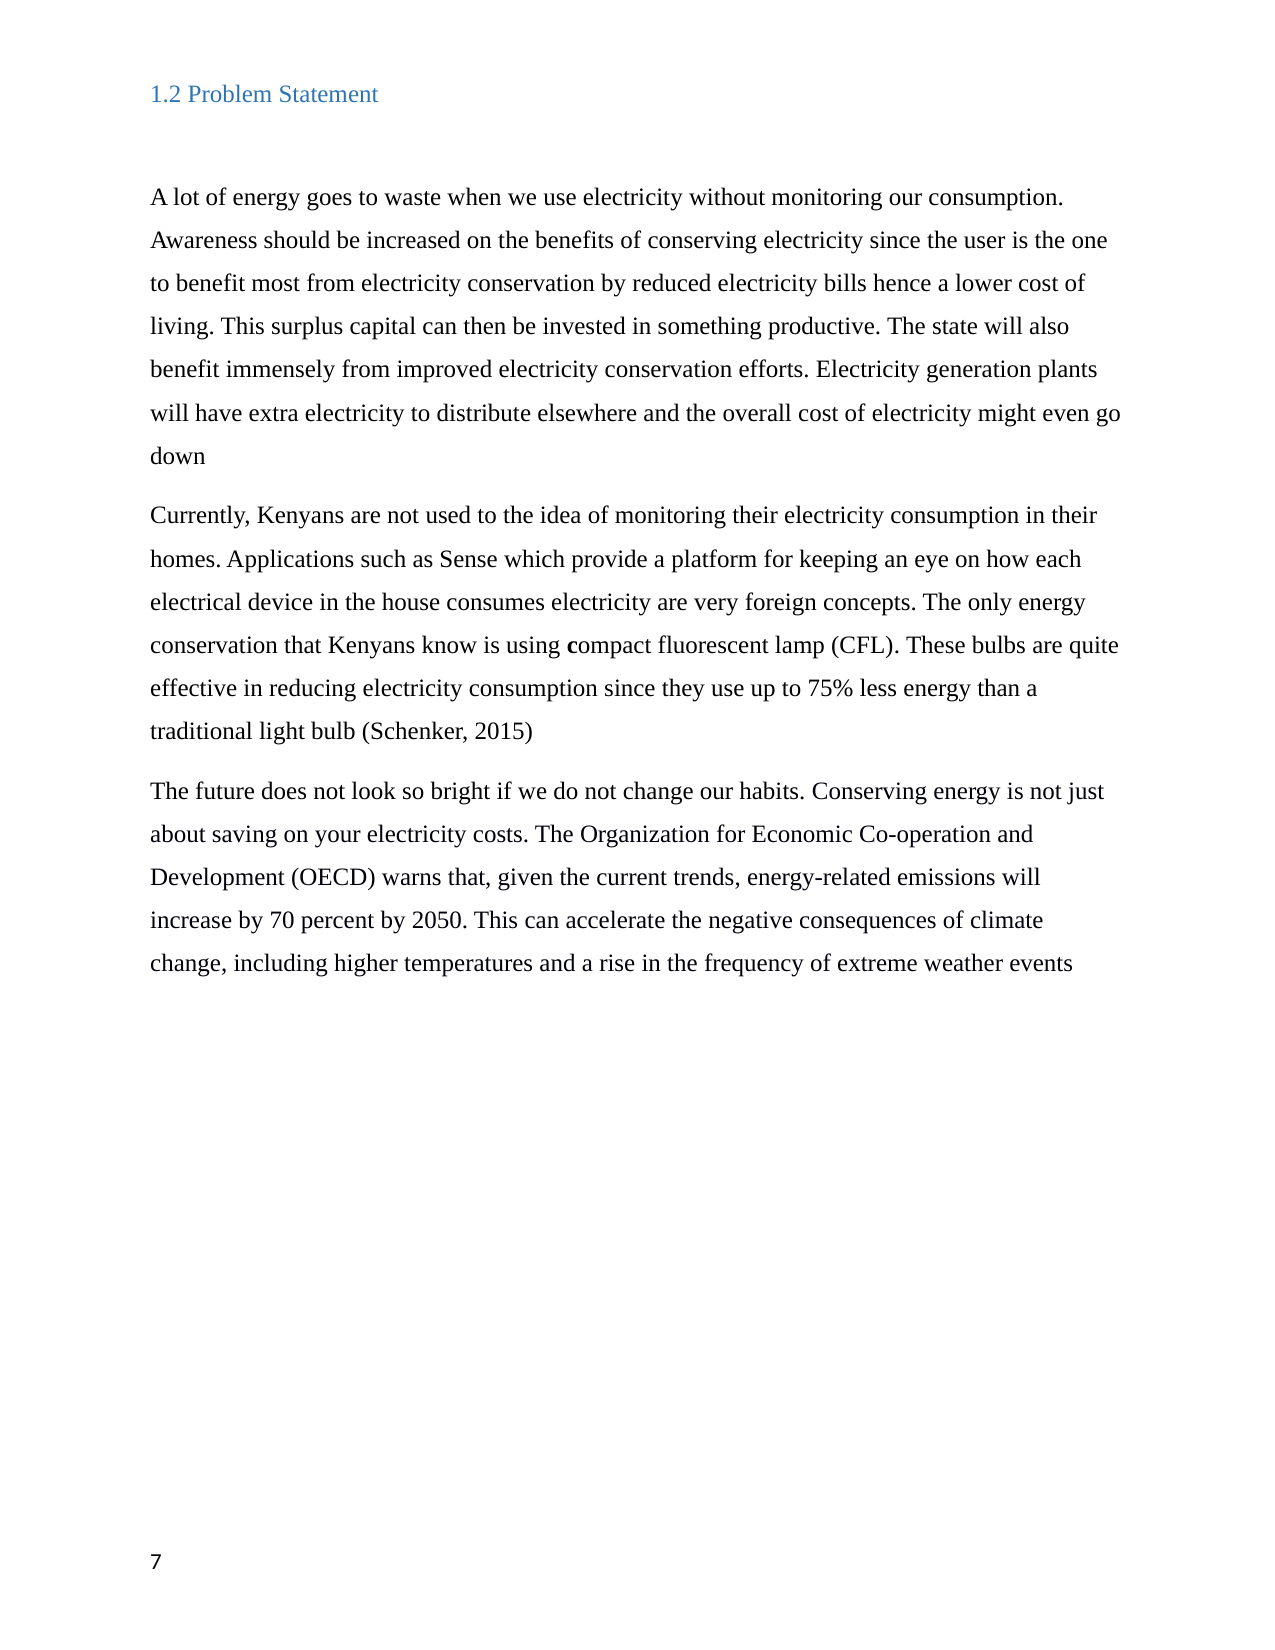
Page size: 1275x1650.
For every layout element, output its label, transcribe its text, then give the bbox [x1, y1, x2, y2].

subtitle 1.2 Problem Statement [150, 79, 1125, 108]
text The future does not look so bright if we do not change our habits. Conserving energy is not just about saving on your electricity costs. The Organization for Economic Co-operation and Development (OECD) warns that, given the current trends, energy-related emissions will increase by 70 percent by 2050. This can accelerate the negative consequences of climate change, including higher temperatures and a rise in the frequency of extreme weather events [150, 776, 1125, 977]
text A lot of energy goes to waste when we use electricity without monitoring our consumption. Awareness should be increased on the benefits of conserving electricity since the user is the one to benefit most from electricity conservation by reduced electricity bills hence a lower cost of living. This surplus capital can then be invested in something productive. The state will also benefit immensely from improved electricity conservation efforts. Electricity generation plants will have extra electricity to distribute elsewhere and the overall cost of electricity might even go down [150, 182, 1125, 469]
text Currently, Kenyans are not used to the idea of monitoring their electricity consumption in their homes. Applications such as Sense which provide a platform for keeping an eye on how each electrical device in the house consumes electricity are very foreign concepts. The only energy conservation that Kenyans know is using compact fluorescent lamp (CFL). These bulbs are quite effective in reducing electricity consumption since they use up to 75% less energy than a traditional light bulb (Schenker, 2015) [150, 501, 1125, 745]
